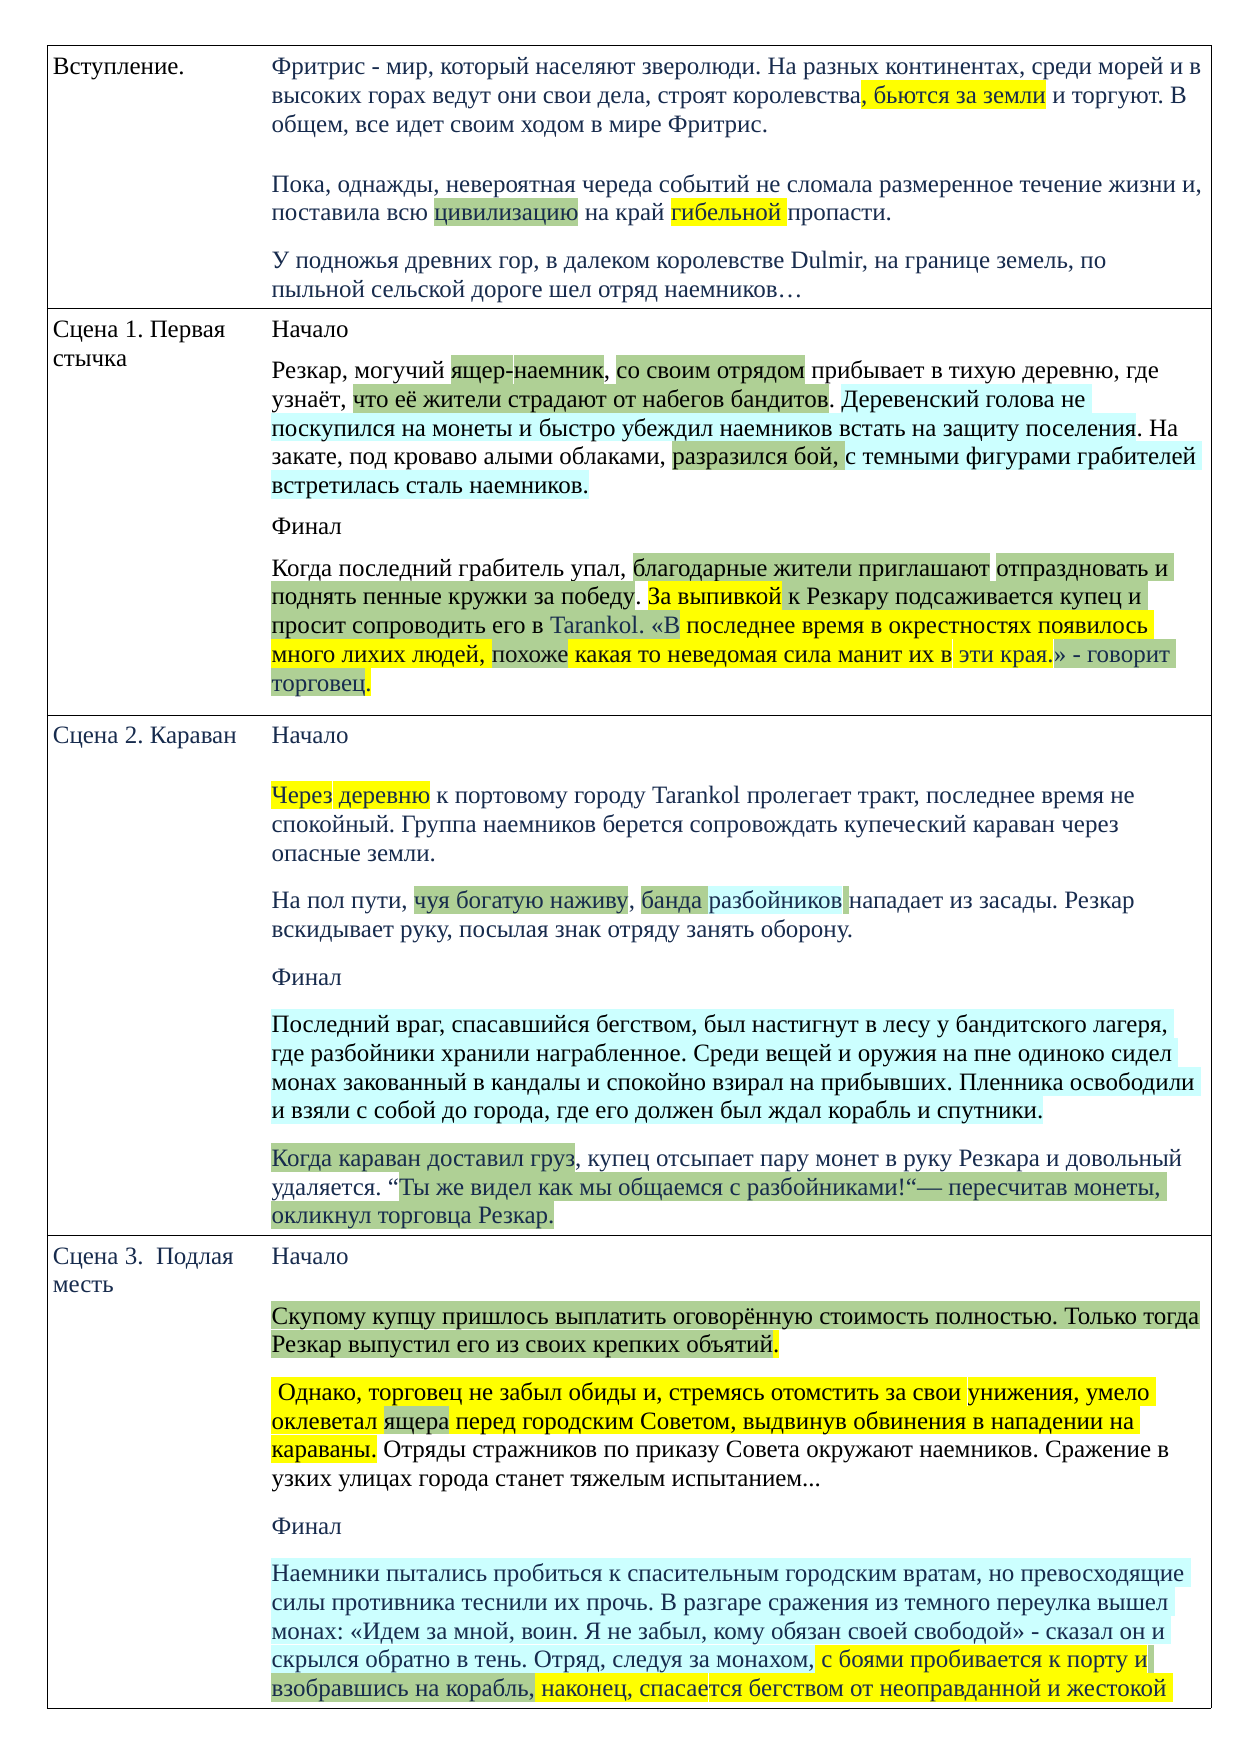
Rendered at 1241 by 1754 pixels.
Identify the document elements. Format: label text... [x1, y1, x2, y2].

table_cell Начало Скупому купцу пришлось выплатить оговорённую стоимость полностью. Только тогда Резкар выпустил его из своих крепких объятий. Однако, торговец не забыл обиды и, стремясь отомстить за свои унижения, умело оклеветал ящера перед городским Советом, выдвинув обвинения в нападении на караваны. Отряды стражников по приказу Совета окружают наемников. Сражение в узких улицах города станет тяжелым испытанием... Финал Наемники пытались пробиться к спасительным городским вратам, но превосходящие силы противника теснили их прочь. В разгаре сражения из темного переулка вышел монах: «Идем за мной, воин. Я не забыл, кому обязан своей свободой» - сказал он и скрылся обратно в тень. Отряд, следуя за монахом, с боями пробивается к порту и взобравшись на корабль, наконец, спасается бегством от неоправданной и жестокой [266, 1236, 1211, 1708]
table_cell Сцена 3. Подлая месть [48, 1236, 266, 1708]
table_cell Начало Резкар, могучий ящер-наемник, со своим отрядом прибывает в тихую деревню, где узнаёт, что её жители страдают от набегов бандитов. Деревенский голова не поскупился на монеты и быстро убеждил наемников встать на защиту поселения. На закате, под кроваво алыми облаками, разразился бой, с темными фигурами грабителей встретилась сталь наемников. Финал Когда последний грабитель упал, благодарные жители приглашают отпраздновать и поднять пенные кружки за победу. За выпивкой к Резкару подсаживается купец и просит сопроводить его в Tarankol. «В последнее время в окрестностях появилось много лихих людей, похоже какая то неведомая сила манит их в эти края.» - говорит торговец. [266, 309, 1211, 715]
table_cell Сцена 1. Первая стычка [48, 309, 266, 715]
table_header Вступление. [48, 46, 266, 308]
table_cell Начало Через деревню к портовому городу Tarankol пролегает тракт, последнее время не спокойный. Группа наемников берется сопровождать купеческий караван через опасные земли. На пол пути, чуя богатую наживу, банда разбойников нападает из засады. Резкар вскидывает руку, посылая знак отряду занять оборону. Финал Последний враг, спасавшийся бегством, был настигнут в лесу у бандитского лагеря, где разбойники хранили награбленное. Среди вещей и оружия на пне одиноко сидел монах закованный в кандалы и спокойно взирал на прибывших. Пленника освободили и взяли с собой до города, где его должен был ждал корабль и спутники. Когда караван доставил груз, купец отсыпает пару монет в руку Резкара и довольный удаляется. “Ты же видел как мы общаемся с разбойниками!“— пересчитав монеты, окликнул торговца Резкар. [266, 716, 1211, 1235]
table_cell Сцена 2. Караван [48, 716, 266, 1235]
table_header Фритрис - мир, который населяют зверолюди. На разных континентах, среди морей и в высоких горах ведут они свои дела, строят королевства, бьются за земли и торгуют. В общем, все идет своим ходом в мире Фритрис. Пока, однажды, невероятная череда событий не сломала размеренное течение жизни и, поставила всю цивилизацию на край гибельной пропасти. У подножья древних гор, в далеком королевстве Dulmir, на границе земель, по пыльной сельской дороге шел отряд наемников… [266, 46, 1211, 308]
